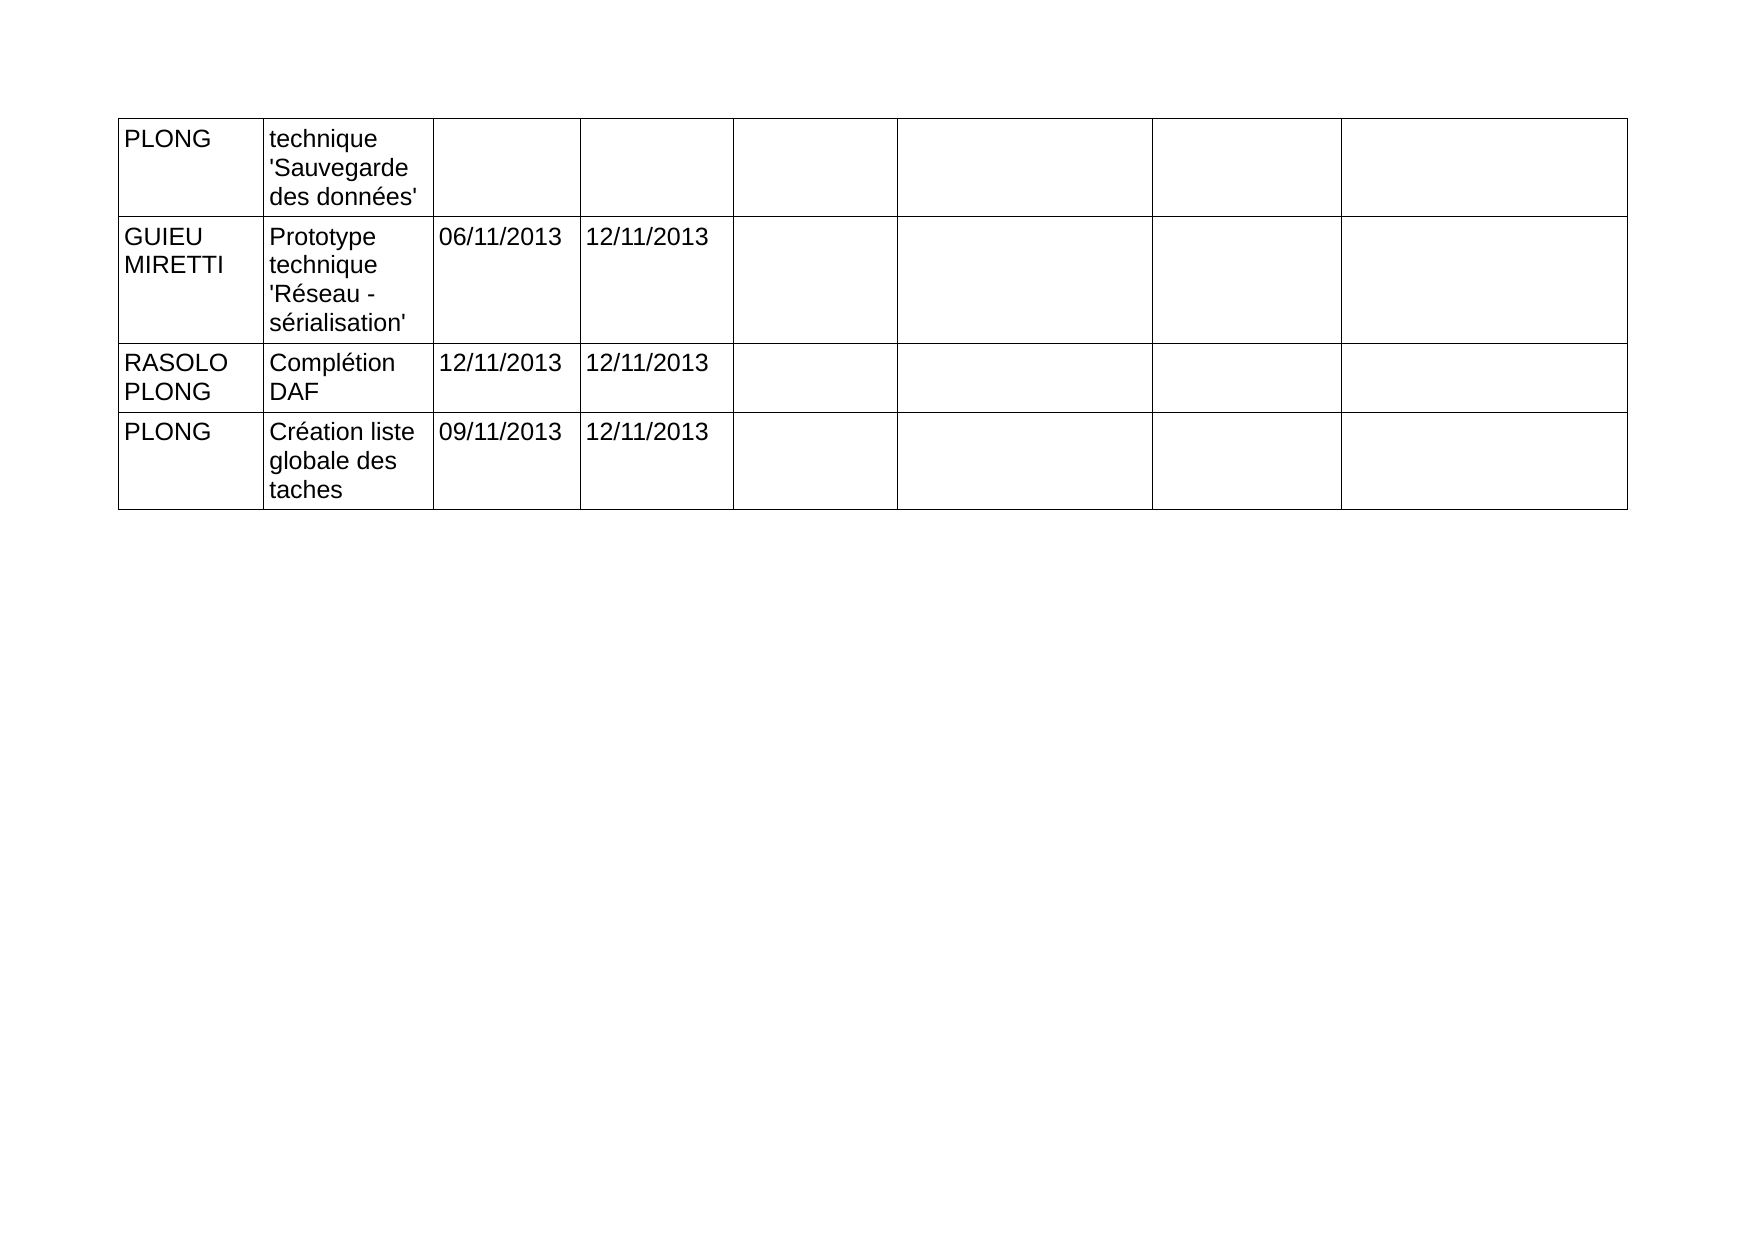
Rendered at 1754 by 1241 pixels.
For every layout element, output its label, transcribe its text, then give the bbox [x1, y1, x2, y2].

table_cell [1153, 217, 1341, 342]
table_cell 06/11/2013 [434, 217, 580, 342]
table_cell [898, 119, 1152, 216]
table_cell [898, 413, 1152, 509]
table_cell technique 'Sauvegarde des données' [264, 119, 433, 216]
table_cell [1342, 413, 1627, 509]
table_cell 09/11/2013 [434, 413, 580, 509]
table_cell 12/11/2013 [434, 344, 580, 412]
table_cell 12/11/2013 [581, 413, 733, 509]
table_cell [1342, 119, 1627, 216]
table_cell RASOLO PLONG [119, 344, 263, 412]
table_cell [1153, 413, 1341, 509]
table_cell [734, 413, 897, 509]
table_cell [898, 217, 1152, 342]
table_cell [434, 119, 580, 216]
table_cell [1342, 217, 1627, 342]
table_cell Création liste globale des taches [264, 413, 433, 509]
table_cell 12/11/2013 [581, 217, 733, 342]
table_cell [734, 217, 897, 342]
table_cell Prototype technique 'Réseau - sérialisation' [264, 217, 433, 342]
table_cell [581, 119, 733, 216]
table_cell GUIEU MIRETTI [119, 217, 263, 342]
table_cell PLONG [119, 119, 263, 216]
table_cell PLONG [119, 413, 263, 509]
table_cell [898, 344, 1152, 412]
table_cell Complétion DAF [264, 344, 433, 412]
table_cell [734, 119, 897, 216]
table_cell [1153, 119, 1341, 216]
table_cell [1342, 344, 1627, 412]
table_cell [734, 344, 897, 412]
table_cell 12/11/2013 [581, 344, 733, 412]
table_cell [1153, 344, 1341, 412]
